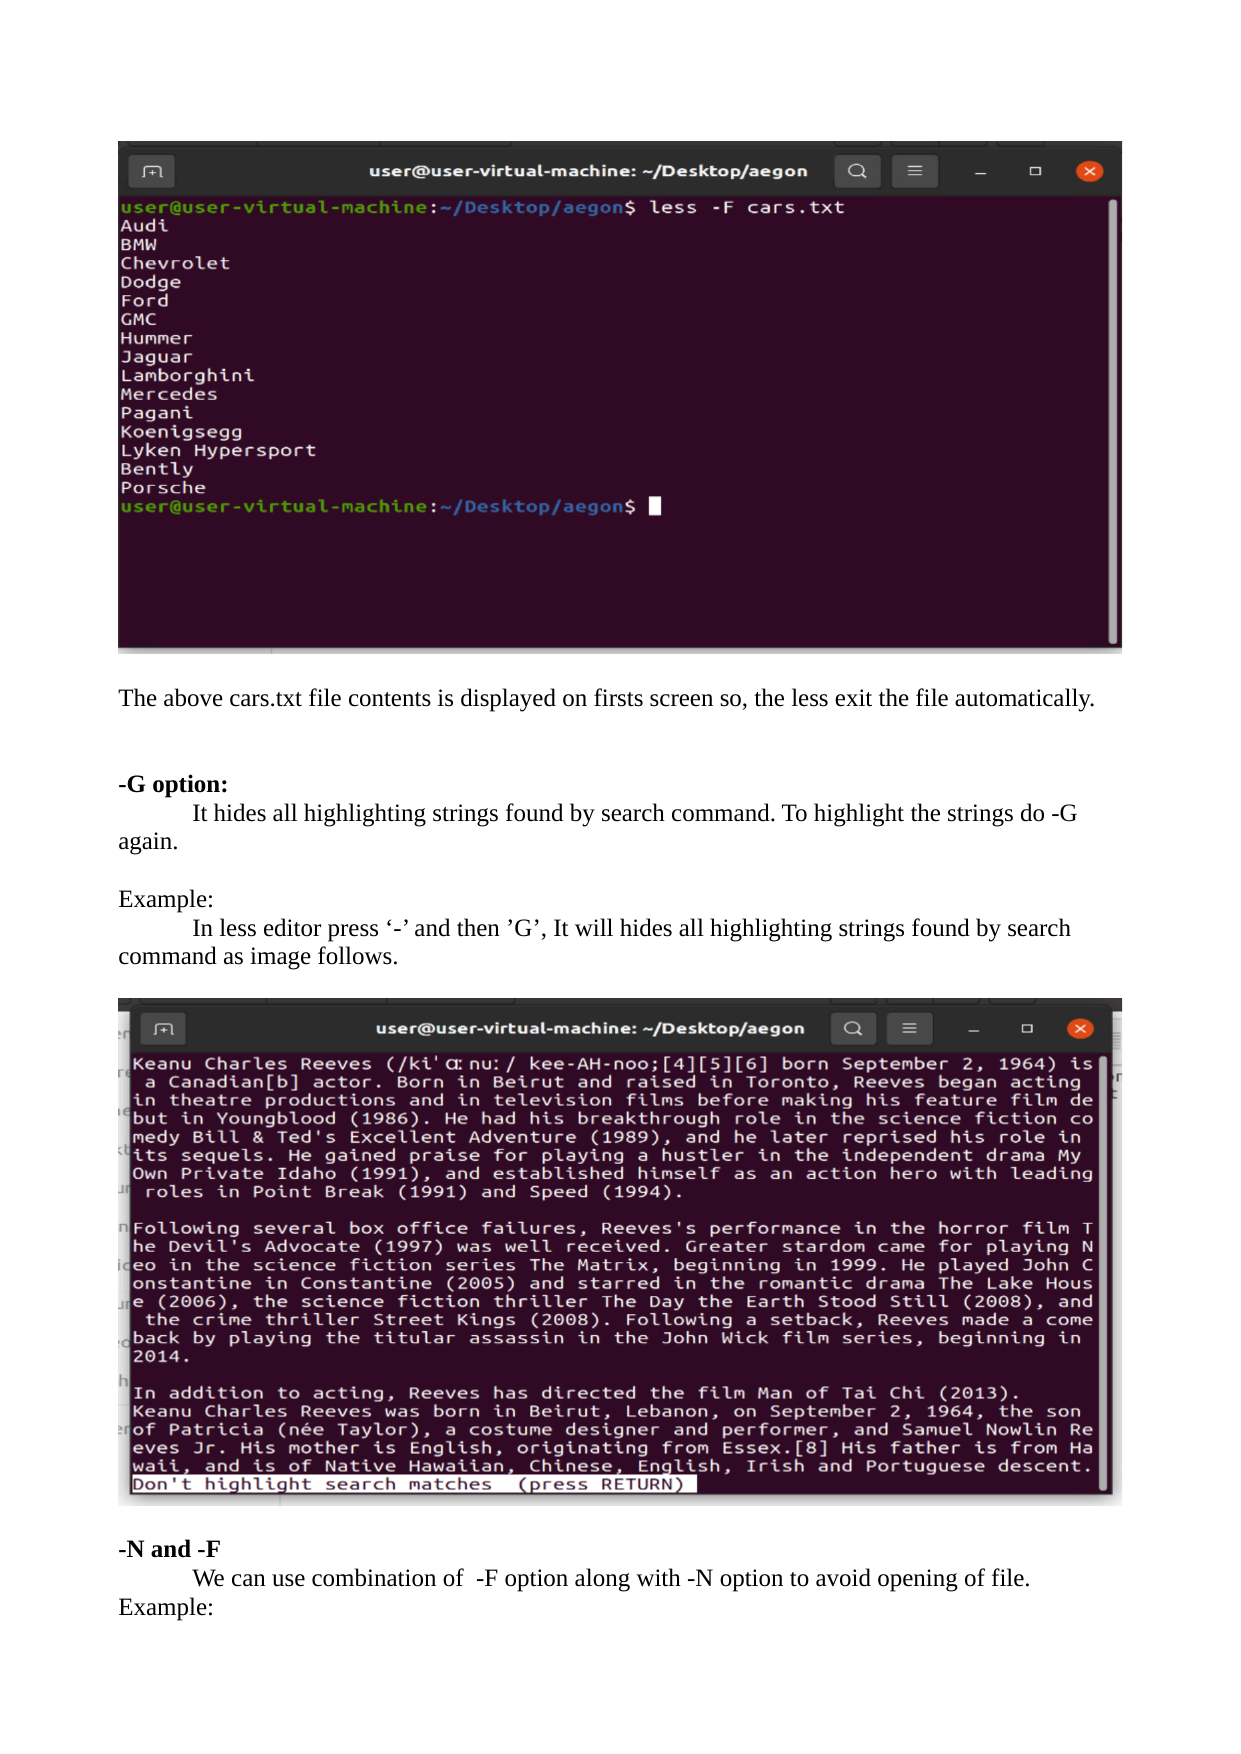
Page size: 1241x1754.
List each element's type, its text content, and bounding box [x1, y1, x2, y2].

text The above cars.txt file contents is displayed on firsts screen so, the less exit the file automatically. [118, 683, 1122, 711]
text -G option: [118, 769, 1122, 798]
text Example: [118, 884, 1122, 913]
text We can use combination of -F option along with -N option to avoid opening of file. [118, 1563, 1122, 1592]
text It hides all highlighting strings found by search command. To highlight the strings do -G again. [118, 798, 1122, 855]
picture [118, 141, 1123, 654]
text Example: [118, 1592, 1122, 1621]
text -N and -F [118, 1534, 1122, 1563]
picture [118, 998, 1123, 1506]
text In less editor press ‘-’ and then ’G’, It will hides all highlighting strings found by search command as image follows. [118, 913, 1122, 970]
